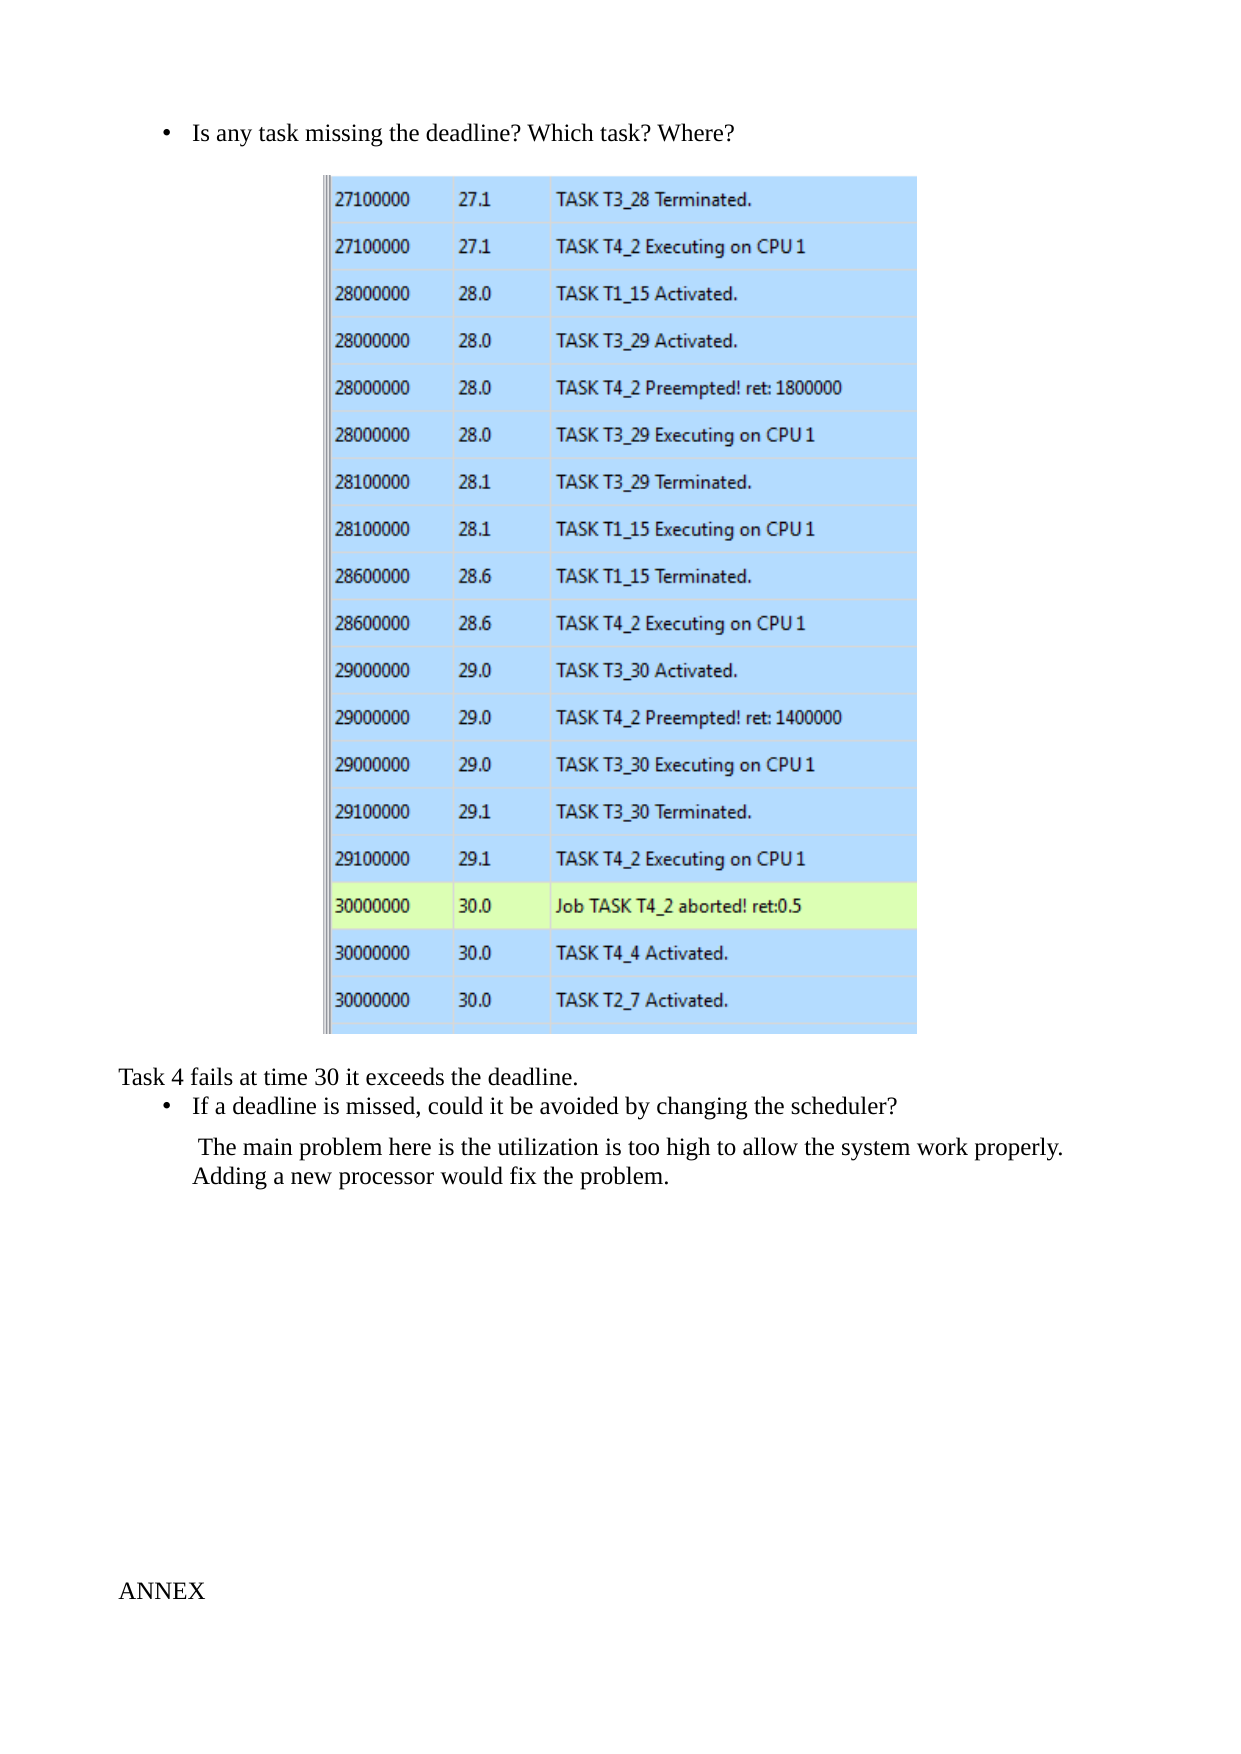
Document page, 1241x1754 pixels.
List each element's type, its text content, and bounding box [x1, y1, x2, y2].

list Is any task missing the deadline? Which task? Where? [162, 118, 1122, 147]
text ANNEX [118, 1576, 1122, 1605]
text Task 4 fails at time 30 it exceeds the deadline. [118, 1062, 1122, 1091]
list If a deadline is missed, could it be avoided by changing the scheduler? [162, 1091, 1122, 1120]
list The main problem here is the utilization is too high to allow the system work properly. Adding a new processor would fix the problem. [162, 1132, 1122, 1190]
